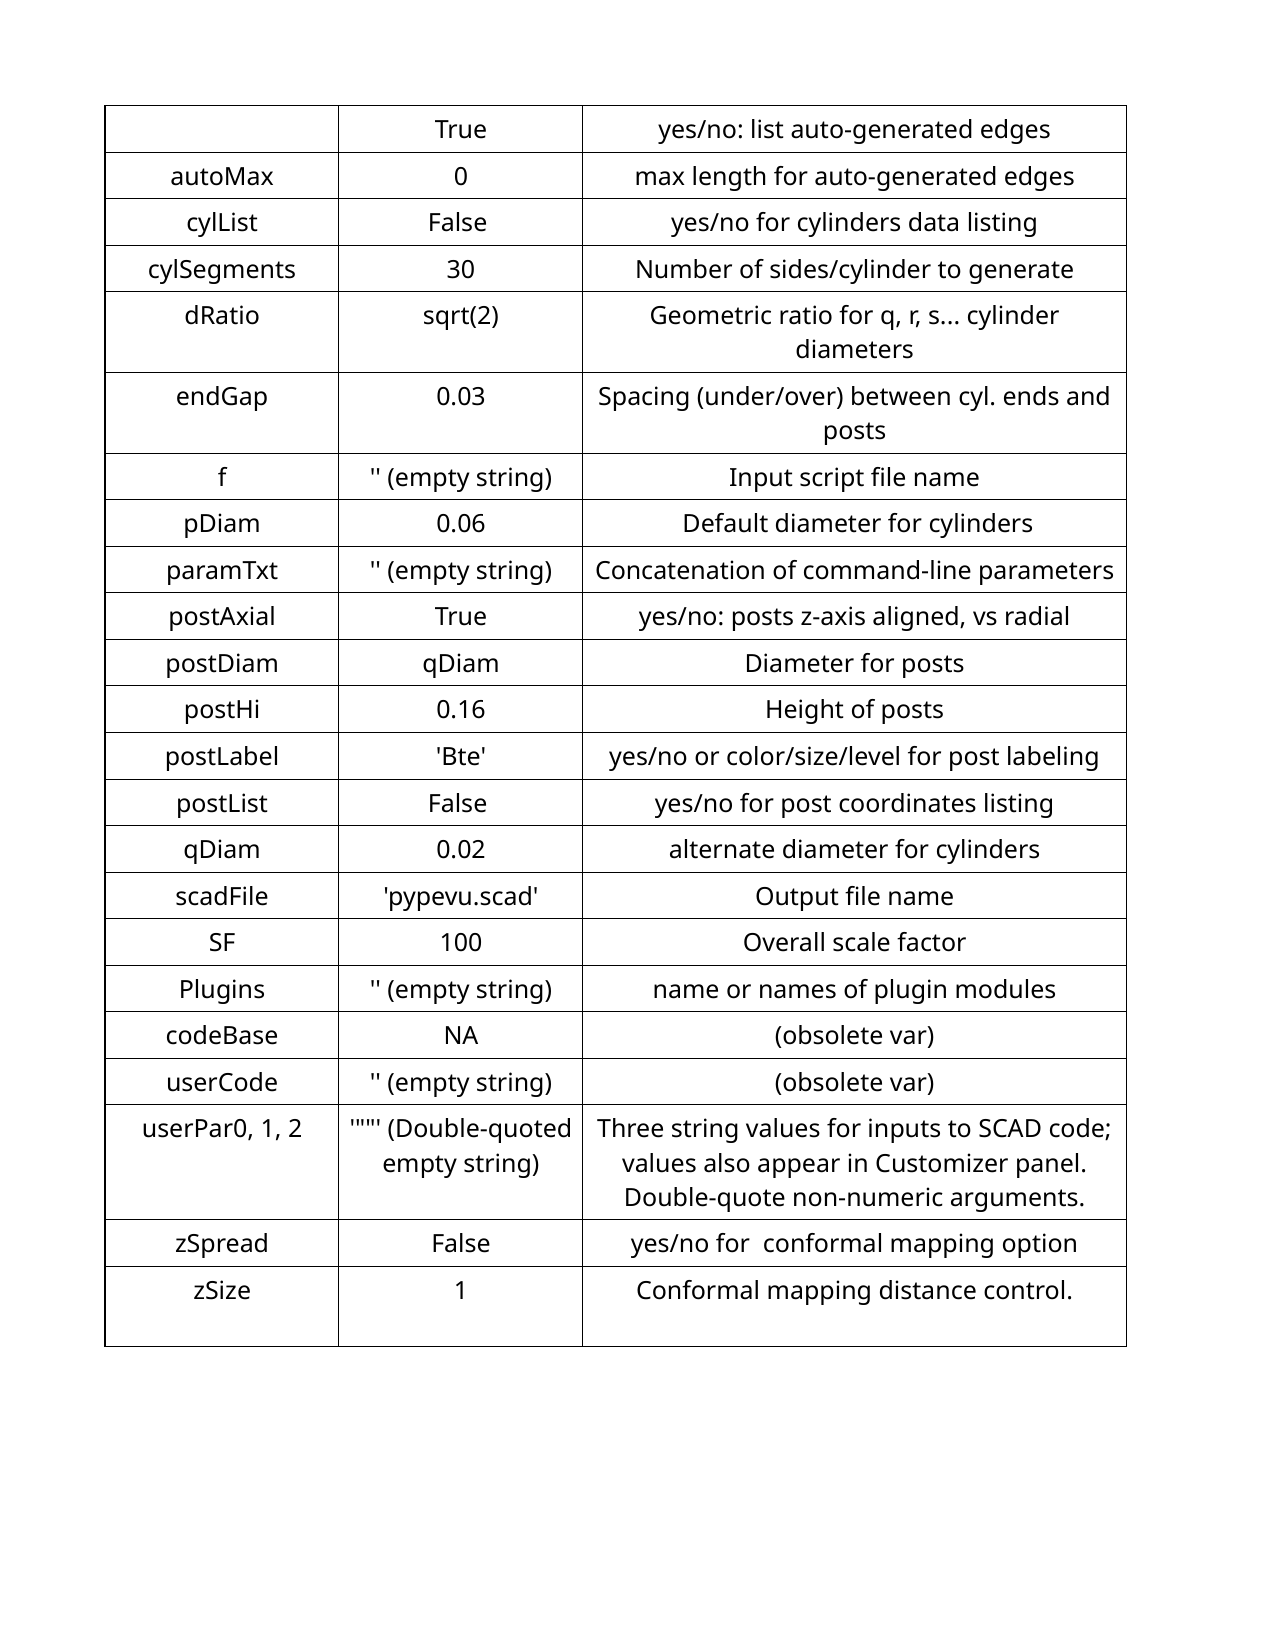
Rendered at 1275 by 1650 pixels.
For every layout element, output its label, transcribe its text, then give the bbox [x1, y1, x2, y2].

table_cell userPar0, 1, 2 [106, 1105, 338, 1219]
table_cell '' (empty string) [339, 966, 582, 1011]
table_cell yes/no for post coordinates listing [583, 780, 1126, 825]
table_cell yes/no: posts z-axis aligned, vs radial [583, 593, 1126, 639]
table_cell Three string values for inputs to SCAD code; values also appear in Customizer panel. Double-quote non-numeric arguments. [583, 1105, 1126, 1219]
table_cell 0.06 [339, 500, 582, 546]
table_cell Default diameter for cylinders [583, 500, 1126, 546]
table_cell autoMax [106, 153, 338, 198]
table_cell Height of posts [583, 686, 1126, 732]
table_cell name or names of plugin modules [583, 966, 1126, 1011]
table_cell postAxial [106, 593, 338, 639]
table_cell pDiam [106, 500, 338, 546]
table_cell Number of sides/cylinder to generate [583, 246, 1126, 291]
table_cell sqrt(2) [339, 292, 582, 372]
table_cell postHi [106, 686, 338, 732]
table_cell '' (empty string) [339, 1059, 582, 1104]
table_cell 30 [339, 246, 582, 291]
table_cell yes/no for cylinders data listing [583, 199, 1126, 245]
table_cell SF [106, 919, 338, 965]
table_cell qDiam [106, 826, 338, 872]
table_cell cylSegments [106, 246, 338, 291]
table_cell endGap [106, 373, 338, 452]
table_cell 'pypevu.scad' [339, 873, 582, 918]
table_cell Input script file name [583, 454, 1126, 499]
table_cell Overall scale factor [583, 919, 1126, 965]
table_cell postLabel [106, 733, 338, 778]
table_cell f [106, 454, 338, 499]
table_cell (obsolete var) [583, 1012, 1126, 1058]
table_cell postDiam [106, 640, 338, 685]
table_cell qDiam [339, 640, 582, 685]
table_cell Diameter for posts [583, 640, 1126, 685]
table_cell codeBase [106, 1012, 338, 1058]
table_cell yes/no or color/size/level for post labeling [583, 733, 1126, 778]
table_cell [106, 106, 338, 152]
table_cell 1 [339, 1267, 582, 1346]
table_cell cylList [106, 199, 338, 245]
table_cell True [339, 593, 582, 639]
table_cell Output file name [583, 873, 1126, 918]
table_cell yes/no: list auto-generated edges [583, 106, 1126, 152]
table_cell userCode [106, 1059, 338, 1104]
table_cell False [339, 1220, 582, 1266]
table_cell paramTxt [106, 547, 338, 592]
table_cell Spacing (under/over) between cyl. ends and posts [583, 373, 1126, 452]
table_cell Geometric ratio for q, r, s... cylinder diameters [583, 292, 1126, 372]
table_cell True [339, 106, 582, 152]
table_cell Concatenation of command-line parameters [583, 547, 1126, 592]
table_cell (obsolete var) [583, 1059, 1126, 1104]
table_cell False [339, 199, 582, 245]
table_cell 100 [339, 919, 582, 965]
table_cell postList [106, 780, 338, 825]
table_cell NA [339, 1012, 582, 1058]
table_cell '' (empty string) [339, 454, 582, 499]
table_cell '""' (Double-quoted empty string) [339, 1105, 582, 1219]
table_cell 0.02 [339, 826, 582, 872]
table_cell yes/no for conformal mapping option [583, 1220, 1126, 1266]
table_cell Plugins [106, 966, 338, 1011]
table_cell zSpread [106, 1220, 338, 1266]
table_cell 'Bte' [339, 733, 582, 778]
table_cell '' (empty string) [339, 547, 582, 592]
table_cell zSize [106, 1267, 338, 1346]
table_cell dRatio [106, 292, 338, 372]
table_cell scadFile [106, 873, 338, 918]
table_cell alternate diameter for cylinders [583, 826, 1126, 872]
table_cell 0.16 [339, 686, 582, 732]
table_cell 0.03 [339, 373, 582, 452]
table_cell False [339, 780, 582, 825]
table_cell 0 [339, 153, 582, 198]
table_cell max length for auto-generated edges [583, 153, 1126, 198]
table_cell Conformal mapping distance control. [583, 1267, 1126, 1346]
